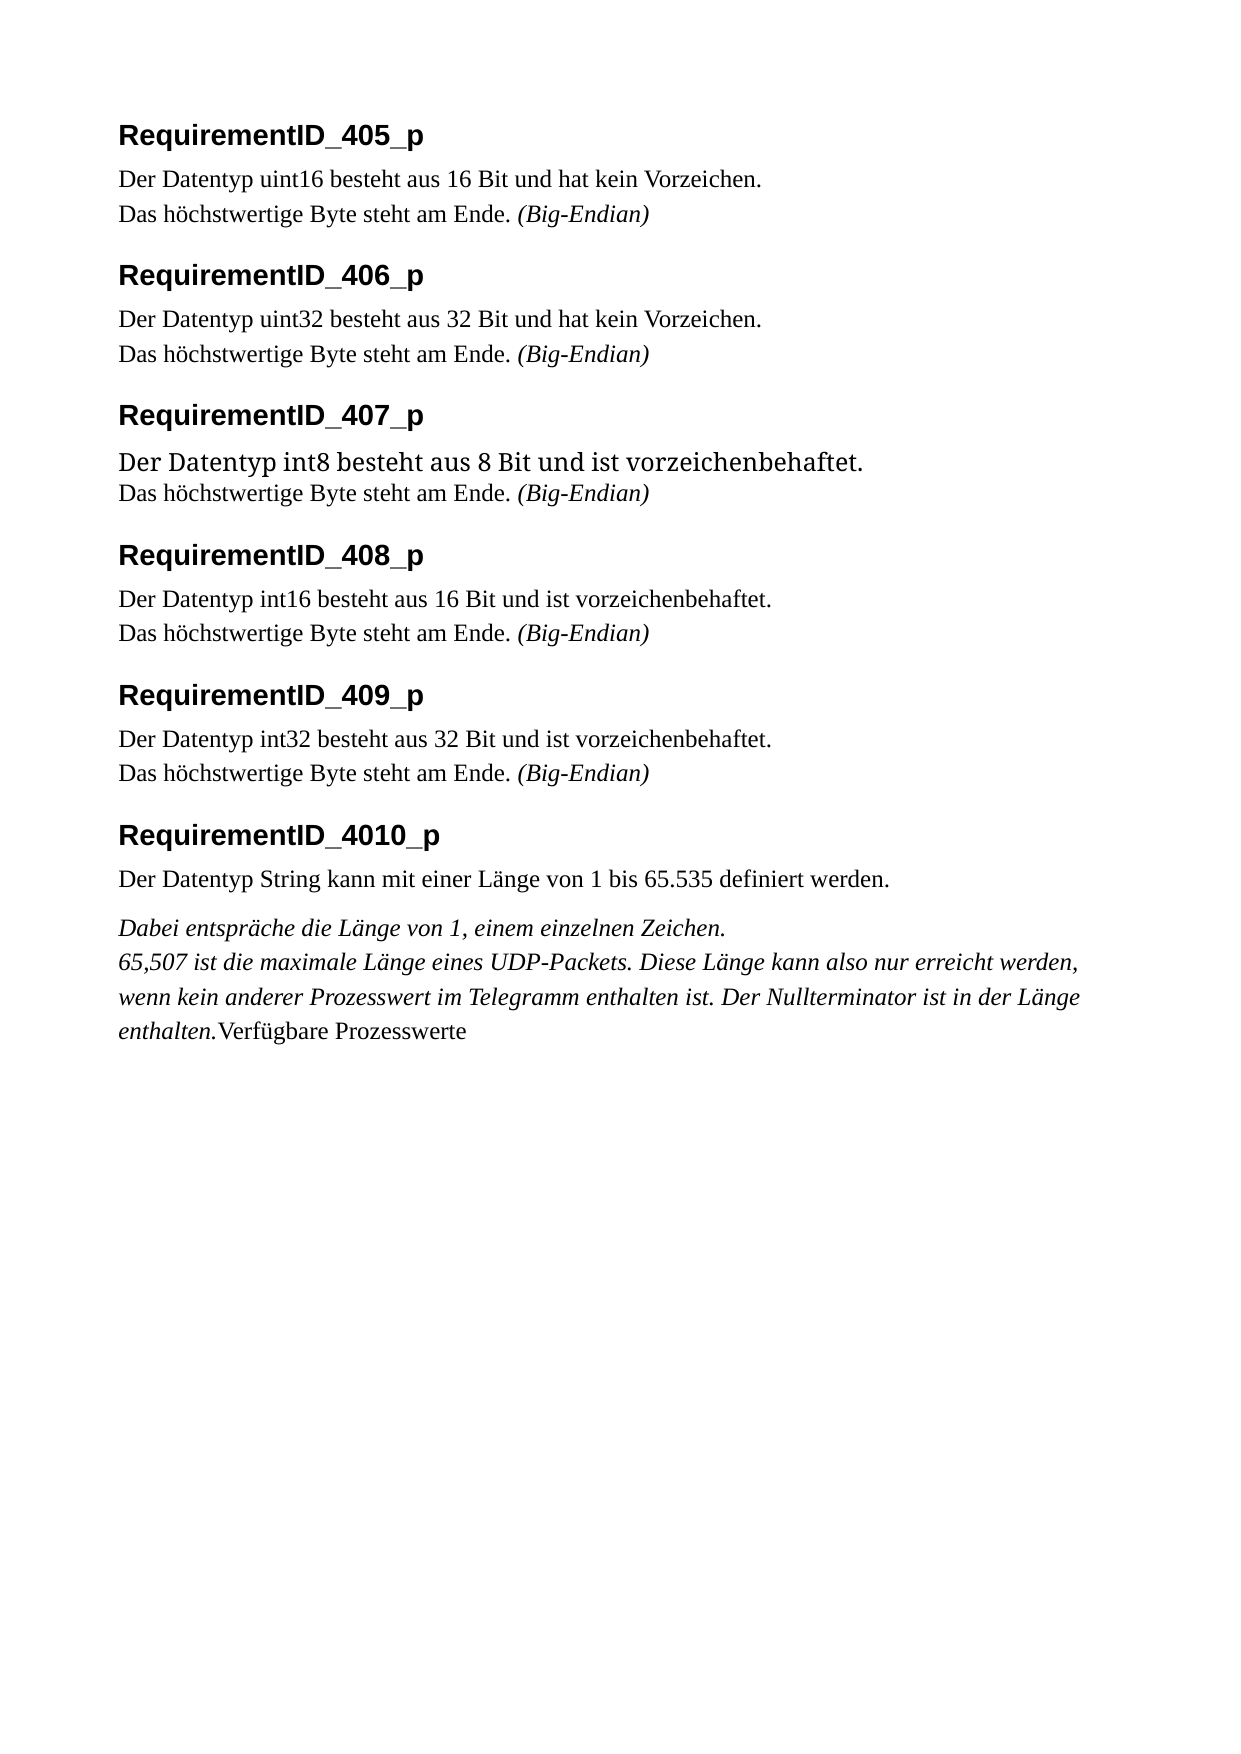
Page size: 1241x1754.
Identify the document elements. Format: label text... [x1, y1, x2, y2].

subtitle RequirementID_406_p [118, 258, 1122, 292]
text Dabei entspräche die Länge von 1, einem einzelnen Zeichen. 65,507 ist die maximale Länge eines UDP-Packets. Diese Länge kann also nur erreicht werden, wenn kein anderer Prozesswert im Telegramm enthalten ist. Der Nullterminator ist in der Länge enthalten.Verfügbare Prozesswerte [118, 913, 1122, 1045]
text Der Datentyp uint16 besteht aus 16 Bit und hat kein Vorzeichen. Das höchstwertige Byte steht am Ende. (Big-Endian) [118, 164, 1122, 227]
subtitle RequirementID_407_p [118, 398, 1122, 432]
text Der Datentyp uint32 besteht aus 32 Bit und hat kein Vorzeichen. Das höchstwertige Byte steht am Ende. (Big-Endian) [118, 304, 1122, 367]
subtitle RequirementID_4010_p [118, 818, 1122, 851]
subtitle RequirementID_405_p [118, 118, 1122, 152]
text Der Datentyp int8 besteht aus 8 Bit und ist vorzeichenbehaftet. [118, 444, 1122, 478]
text Der Datentyp int16 besteht aus 16 Bit und ist vorzeichenbehaftet. Das höchstwertige Byte steht am Ende. (Big-Endian) [118, 584, 1122, 647]
text Der Datentyp String kann mit einer Länge von 1 bis 65.535 definiert werden. [118, 864, 1122, 892]
text Der Datentyp int32 besteht aus 32 Bit und ist vorzeichenbehaftet. Das höchstwertige Byte steht am Ende. (Big-Endian) [118, 724, 1122, 787]
text Das höchstwertige Byte steht am Ende. (Big-Endian) [118, 478, 1122, 507]
subtitle RequirementID_409_p [118, 678, 1122, 711]
subtitle RequirementID_408_p [118, 538, 1122, 571]
